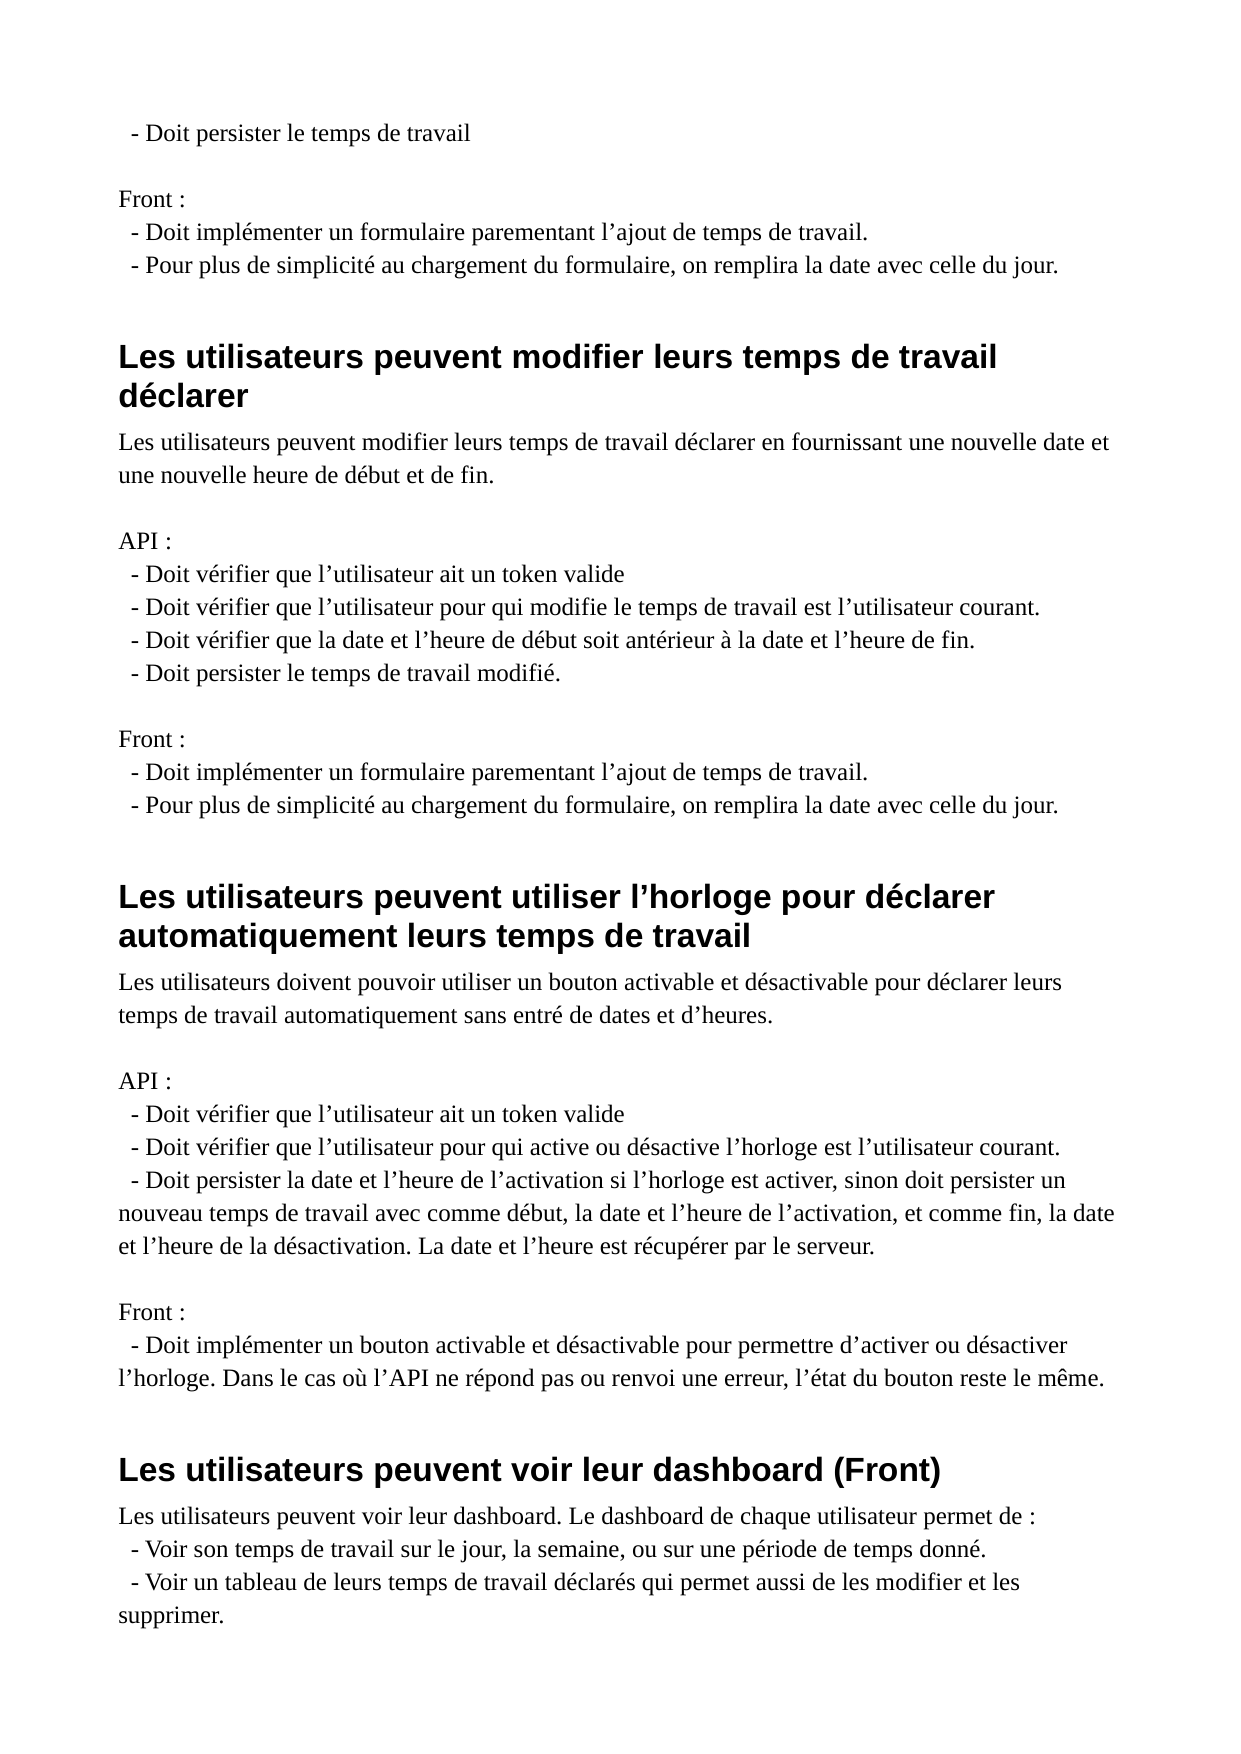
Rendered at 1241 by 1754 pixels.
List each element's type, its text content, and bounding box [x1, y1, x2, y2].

text - Doit implémenter un bouton activable et désactivable pour permettre d’activer ou désactiver l’horloge. Dans le cas où l’API ne répond pas ou renvoi une erreur, l’état du bouton reste le même. [118, 1330, 1122, 1392]
subtitle Les utilisateurs peuvent voir leur dashboard (Front) [118, 1450, 1122, 1488]
text - Doit persister le temps de travail [118, 118, 1122, 147]
text Front : [118, 724, 1122, 753]
text - Doit vérifier que l’utilisateur ait un token valide [118, 1099, 1122, 1128]
text - Doit vérifier que l’utilisateur pour qui active ou désactive l’horloge est l’utilisateur courant. [118, 1132, 1122, 1161]
text - Pour plus de simplicité au chargement du formulaire, on remplira la date avec celle du jour. [118, 250, 1122, 279]
text - Doit implémenter un formulaire parementant l’ajout de temps de travail. [118, 217, 1122, 246]
text - Voir un tableau de leurs temps de travail déclarés qui permet aussi de les modifier et les supprimer. [118, 1567, 1122, 1629]
text - Doit vérifier que la date et l’heure de début soit antérieur à la date et l’heure de fin. [118, 625, 1122, 654]
text Les utilisateurs peuvent modifier leurs temps de travail déclarer en fournissant une nouvelle date et une nouvelle heure de début et de fin. [118, 427, 1122, 489]
text - Doit persister la date et l’heure de l’activation si l’horloge est activer, sinon doit persister un nouveau temps de travail avec comme début, la date et l’heure de l’activation, et comme fin, la date et l’heure de la désactivation. La date et l’heure est récupérer par le serveur. [118, 1165, 1122, 1260]
text - Doit vérifier que l’utilisateur ait un token valide [118, 559, 1122, 588]
text API : [118, 1066, 1122, 1094]
text - Doit persister le temps de travail modifié. [118, 658, 1122, 687]
text - Pour plus de simplicité au chargement du formulaire, on remplira la date avec celle du jour. [118, 790, 1122, 819]
text - Doit vérifier que l’utilisateur pour qui modifie le temps de travail est l’utilisateur courant. [118, 592, 1122, 621]
text API : [118, 526, 1122, 555]
text Les utilisateurs doivent pouvoir utiliser un bouton activable et désactivable pour déclarer leurs temps de travail automatiquement sans entré de dates et d’heures. [118, 967, 1122, 1028]
text - Doit implémenter un formulaire parementant l’ajout de temps de travail. [118, 757, 1122, 786]
subtitle Les utilisateurs peuvent utiliser l’horloge pour déclarer automatiquement leurs temps de travail [118, 877, 1122, 954]
text Front : [118, 1297, 1122, 1326]
subtitle Les utilisateurs peuvent modifier leurs temps de travail déclarer [118, 337, 1122, 414]
text Les utilisateurs peuvent voir leur dashboard. Le dashboard de chaque utilisateur permet de : - Voir son temps de travail sur le jour, la semaine, ou sur une période de temps donné. [118, 1501, 1122, 1563]
text Front : [118, 184, 1122, 213]
